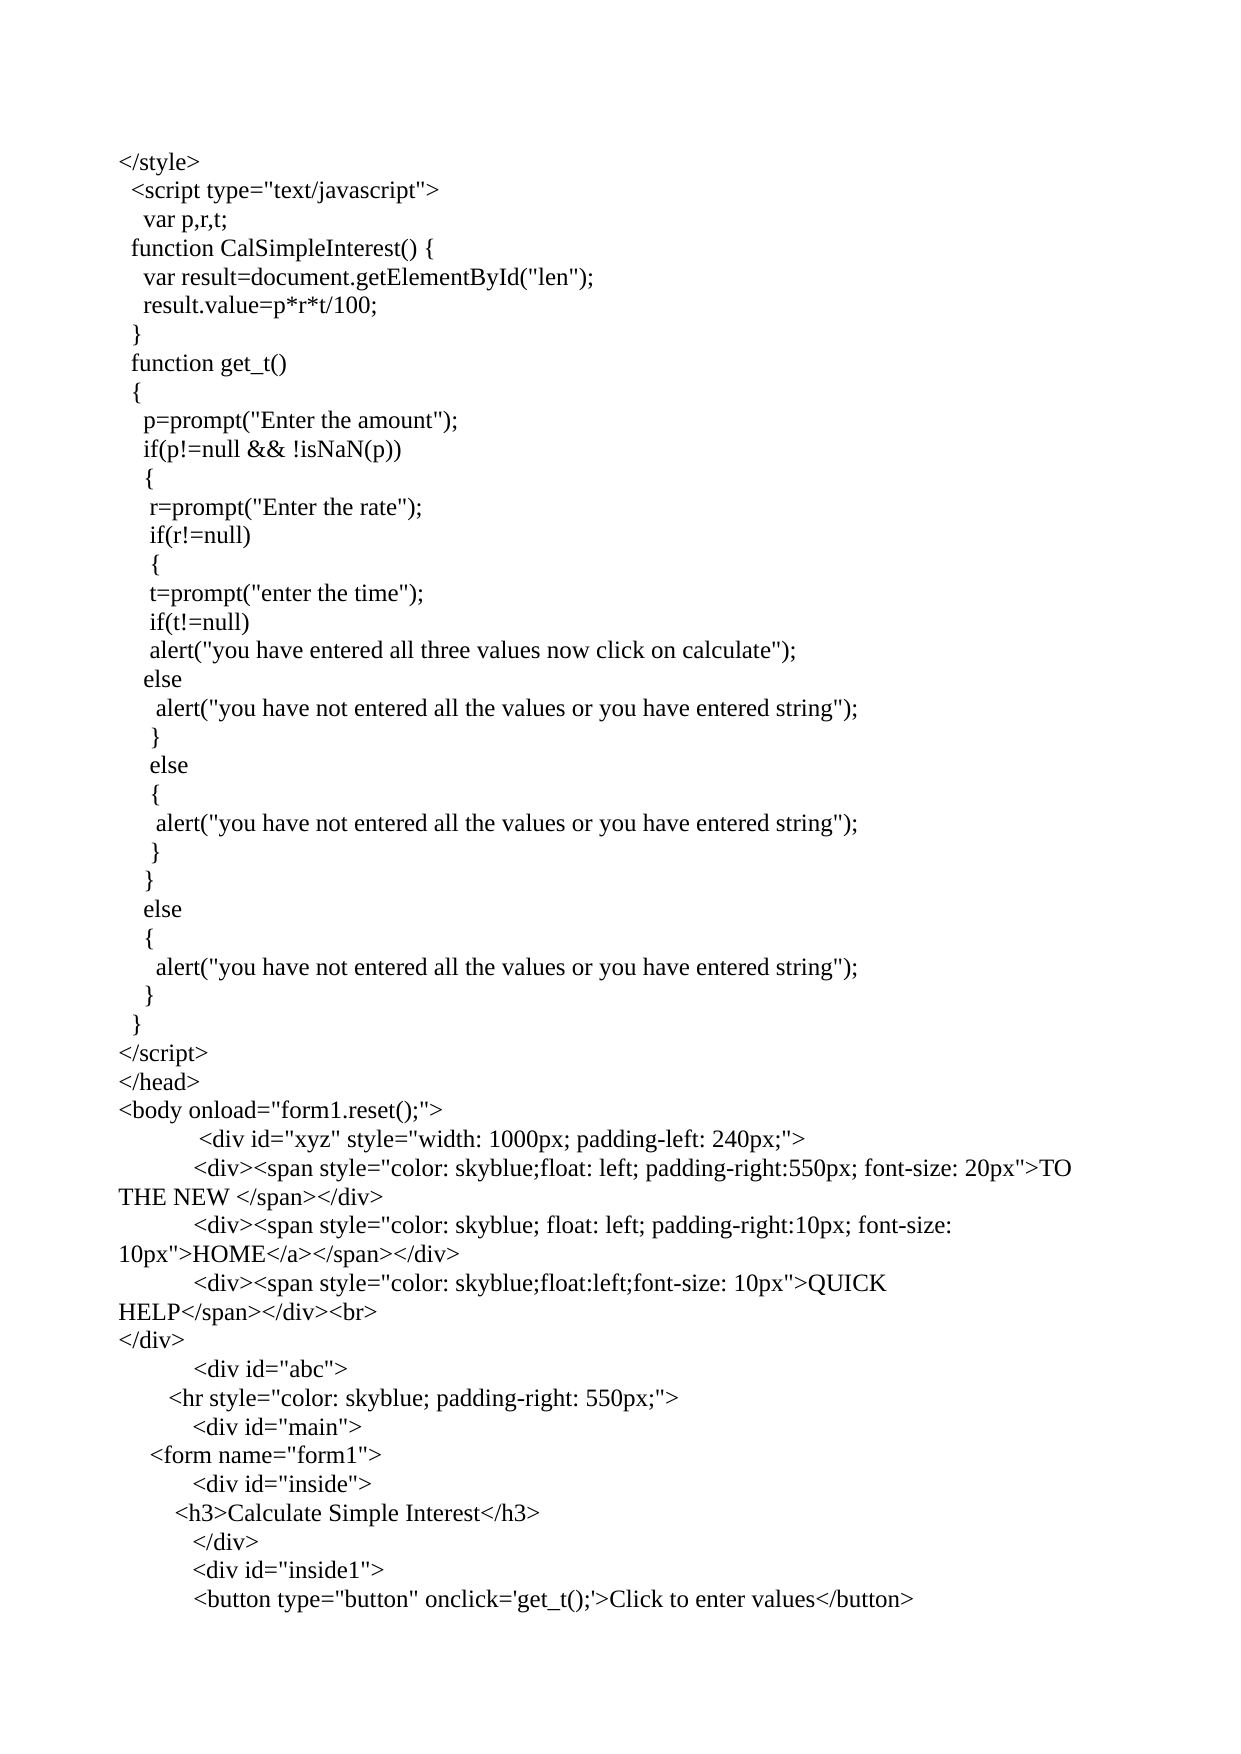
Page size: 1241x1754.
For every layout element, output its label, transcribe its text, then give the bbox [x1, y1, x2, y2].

text p=prompt("Enter the amount"); [118, 406, 1122, 434]
text else [118, 751, 1122, 779]
text if(r!=null) [118, 521, 1122, 549]
text <div><span style="color: skyblue;float: left; padding-right:550px; font-size: 20px">TO THE NEW </span></div> [118, 1153, 1122, 1211]
text } [118, 722, 1122, 751]
text else [118, 664, 1122, 693]
text </script> [118, 1038, 1122, 1067]
text var p,r,t; [118, 204, 1122, 233]
text <div id="inside1"> [118, 1556, 1122, 1584]
text alert("you have not entered all the values or you have entered string"); [118, 952, 1122, 981]
text { [118, 377, 1122, 406]
text } [118, 319, 1122, 348]
text <form name="form1"> [118, 1441, 1122, 1469]
text <div id="xyz" style="width: 1000px; padding-left: 240px;"> [118, 1124, 1122, 1153]
text function CalSimpleInterest() { [118, 233, 1122, 262]
text </style> [118, 147, 1122, 176]
text alert("you have not entered all the values or you have entered string"); [118, 693, 1122, 722]
text } [118, 837, 1122, 866]
text alert("you have entered all three values now click on calculate"); [118, 636, 1122, 664]
text alert("you have not entered all the values or you have entered string"); [118, 808, 1122, 837]
text { [118, 463, 1122, 492]
text result.value=p*r*t/100; [118, 291, 1122, 319]
text <hr style="color: skyblue; padding-right: 550px;"> [118, 1383, 1122, 1412]
text <div id="inside"> [118, 1469, 1122, 1498]
text else [118, 894, 1122, 923]
text <div id="abc"> [118, 1354, 1122, 1383]
text if(t!=null) [118, 607, 1122, 636]
text } [118, 866, 1122, 894]
text if(p!=null && !isNaN(p)) [118, 434, 1122, 463]
text r=prompt("Enter the rate"); [118, 492, 1122, 521]
text t=prompt("enter the time"); [118, 578, 1122, 607]
text <button type="button" onclick='get_t();'>Click to enter values</button> [118, 1584, 1122, 1613]
text <h3>Calculate Simple Interest</h3> [118, 1498, 1122, 1527]
text function get_t() [118, 348, 1122, 377]
text } [118, 981, 1122, 1009]
text <script type="text/javascript"> [118, 176, 1122, 204]
text </div> [118, 1527, 1122, 1556]
text <div id="main"> [118, 1412, 1122, 1441]
text </head> [118, 1067, 1122, 1096]
text <div><span style="color: skyblue; float: left; padding-right:10px; font-size: 10px">HOME</a></span></div> [118, 1211, 1122, 1268]
text </div> [118, 1326, 1122, 1354]
text <body onload="form1.reset();"> [118, 1096, 1122, 1124]
text { [118, 549, 1122, 578]
text <div><span style="color: skyblue;float:left;font-size: 10px">QUICK HELP</span></div><br> [118, 1268, 1122, 1326]
text { [118, 923, 1122, 952]
text } [118, 1009, 1122, 1038]
text var result=document.getElementById("len"); [118, 262, 1122, 291]
text { [118, 779, 1122, 808]
